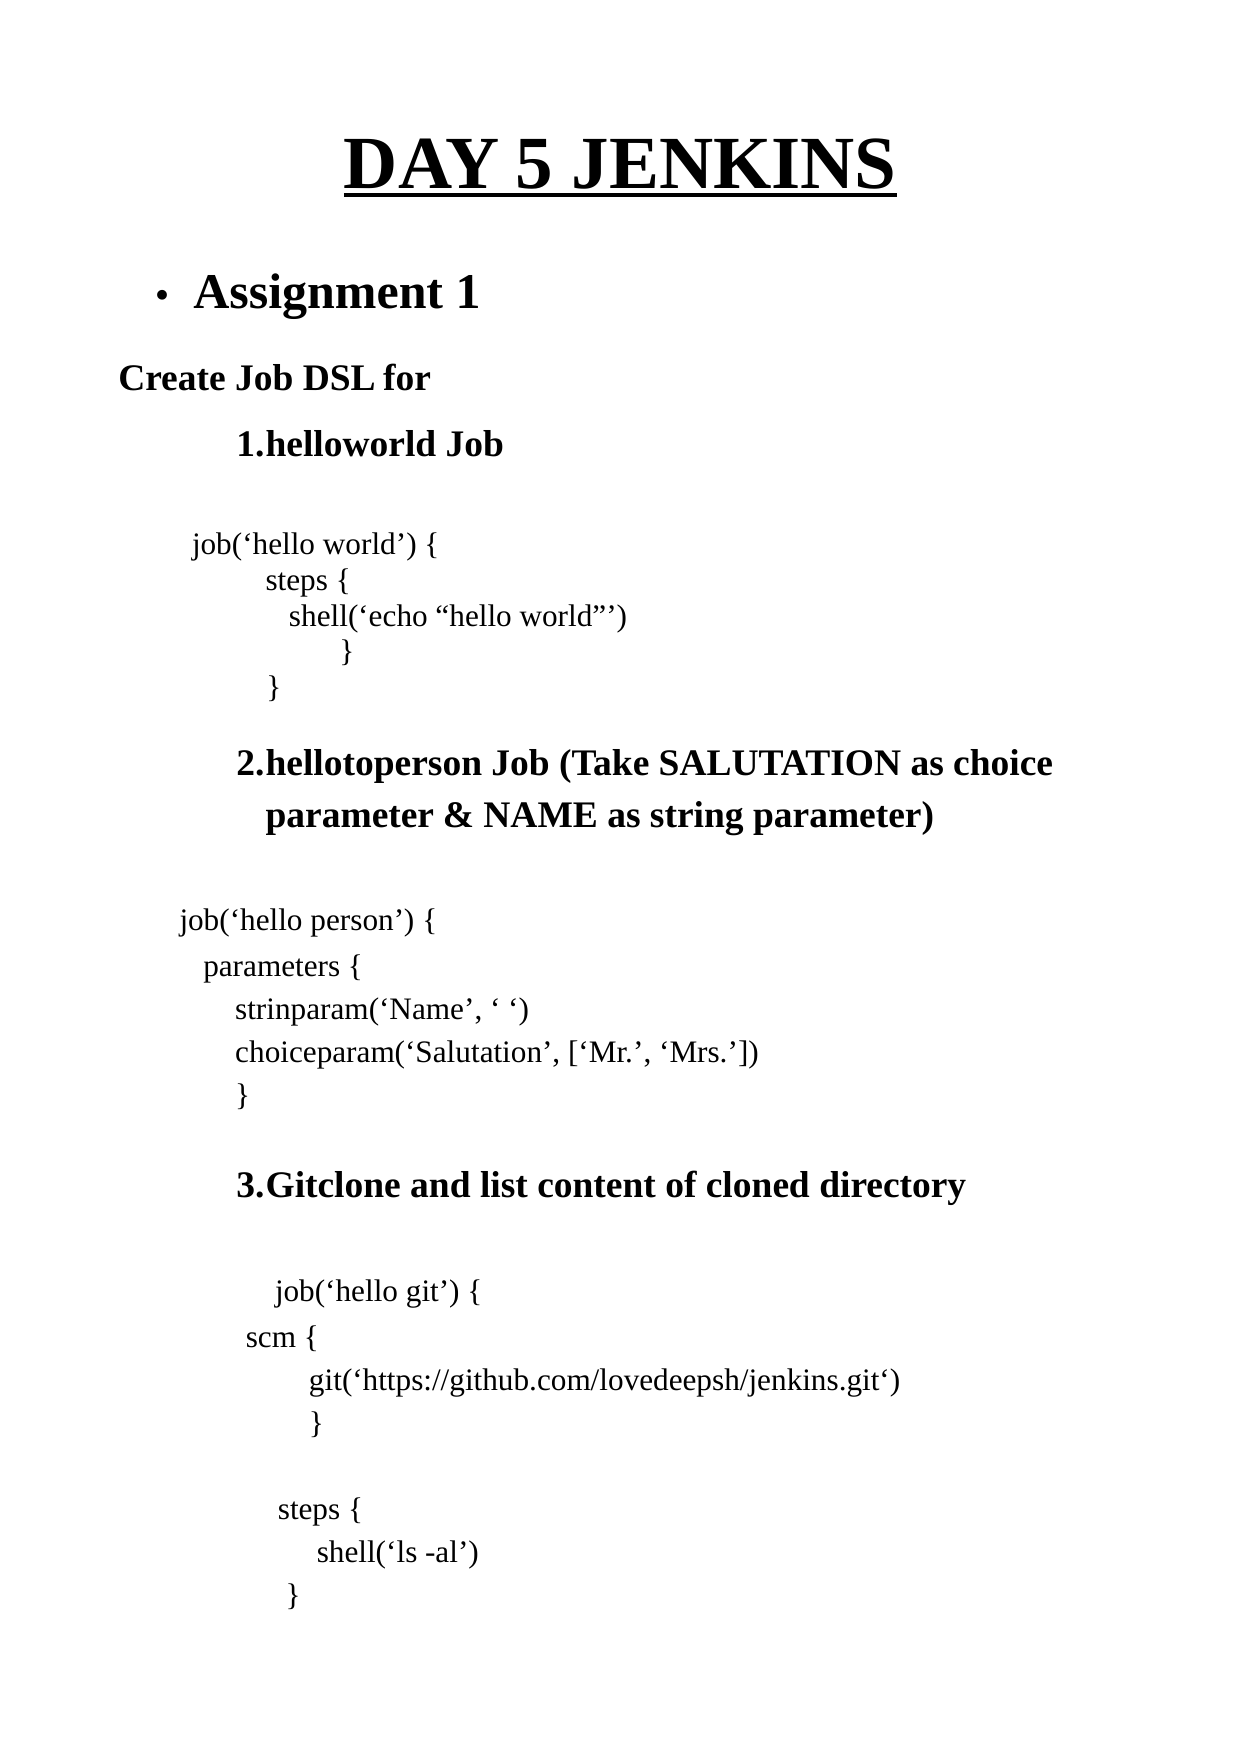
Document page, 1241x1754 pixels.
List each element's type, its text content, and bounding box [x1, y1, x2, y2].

list job(‘hello world’) { [162, 525, 1122, 561]
list shell(‘echo “hello world”’) [236, 597, 1122, 633]
text parameters { [118, 947, 1122, 983]
list } [309, 633, 1122, 669]
text DAY 5 JENKINS [118, 118, 1122, 204]
list steps { [162, 1490, 1122, 1526]
text strinparam(‘Name’, ‘ ‘) [118, 990, 1122, 1026]
list steps { [236, 561, 1122, 597]
list } [162, 1577, 1122, 1612]
list Assignment 1 [156, 262, 1122, 319]
list } [162, 1404, 1122, 1440]
list helloworld Job [236, 422, 1122, 465]
text choiceparam(‘Salutation’, [‘Mr.’, ‘Mrs.’]) [118, 1033, 1122, 1069]
text } [118, 1077, 1122, 1112]
list shell(‘ls -al’) [162, 1533, 1122, 1569]
list scm { [162, 1318, 1122, 1354]
text } [118, 669, 1122, 704]
list Gitclone and list content of cloned directory [236, 1163, 1122, 1206]
list git(‘https://github.com/lovedeepsh/jenkins.git‘) [162, 1361, 1122, 1397]
list job(‘hello git’) { [236, 1266, 1122, 1309]
text job(‘hello person’) { [118, 896, 1122, 939]
list hellotoperson Job (Take SALUTATION as choice parameter & NAME as string parameter) [236, 741, 1122, 835]
text Create Job DSL for [118, 355, 1122, 398]
